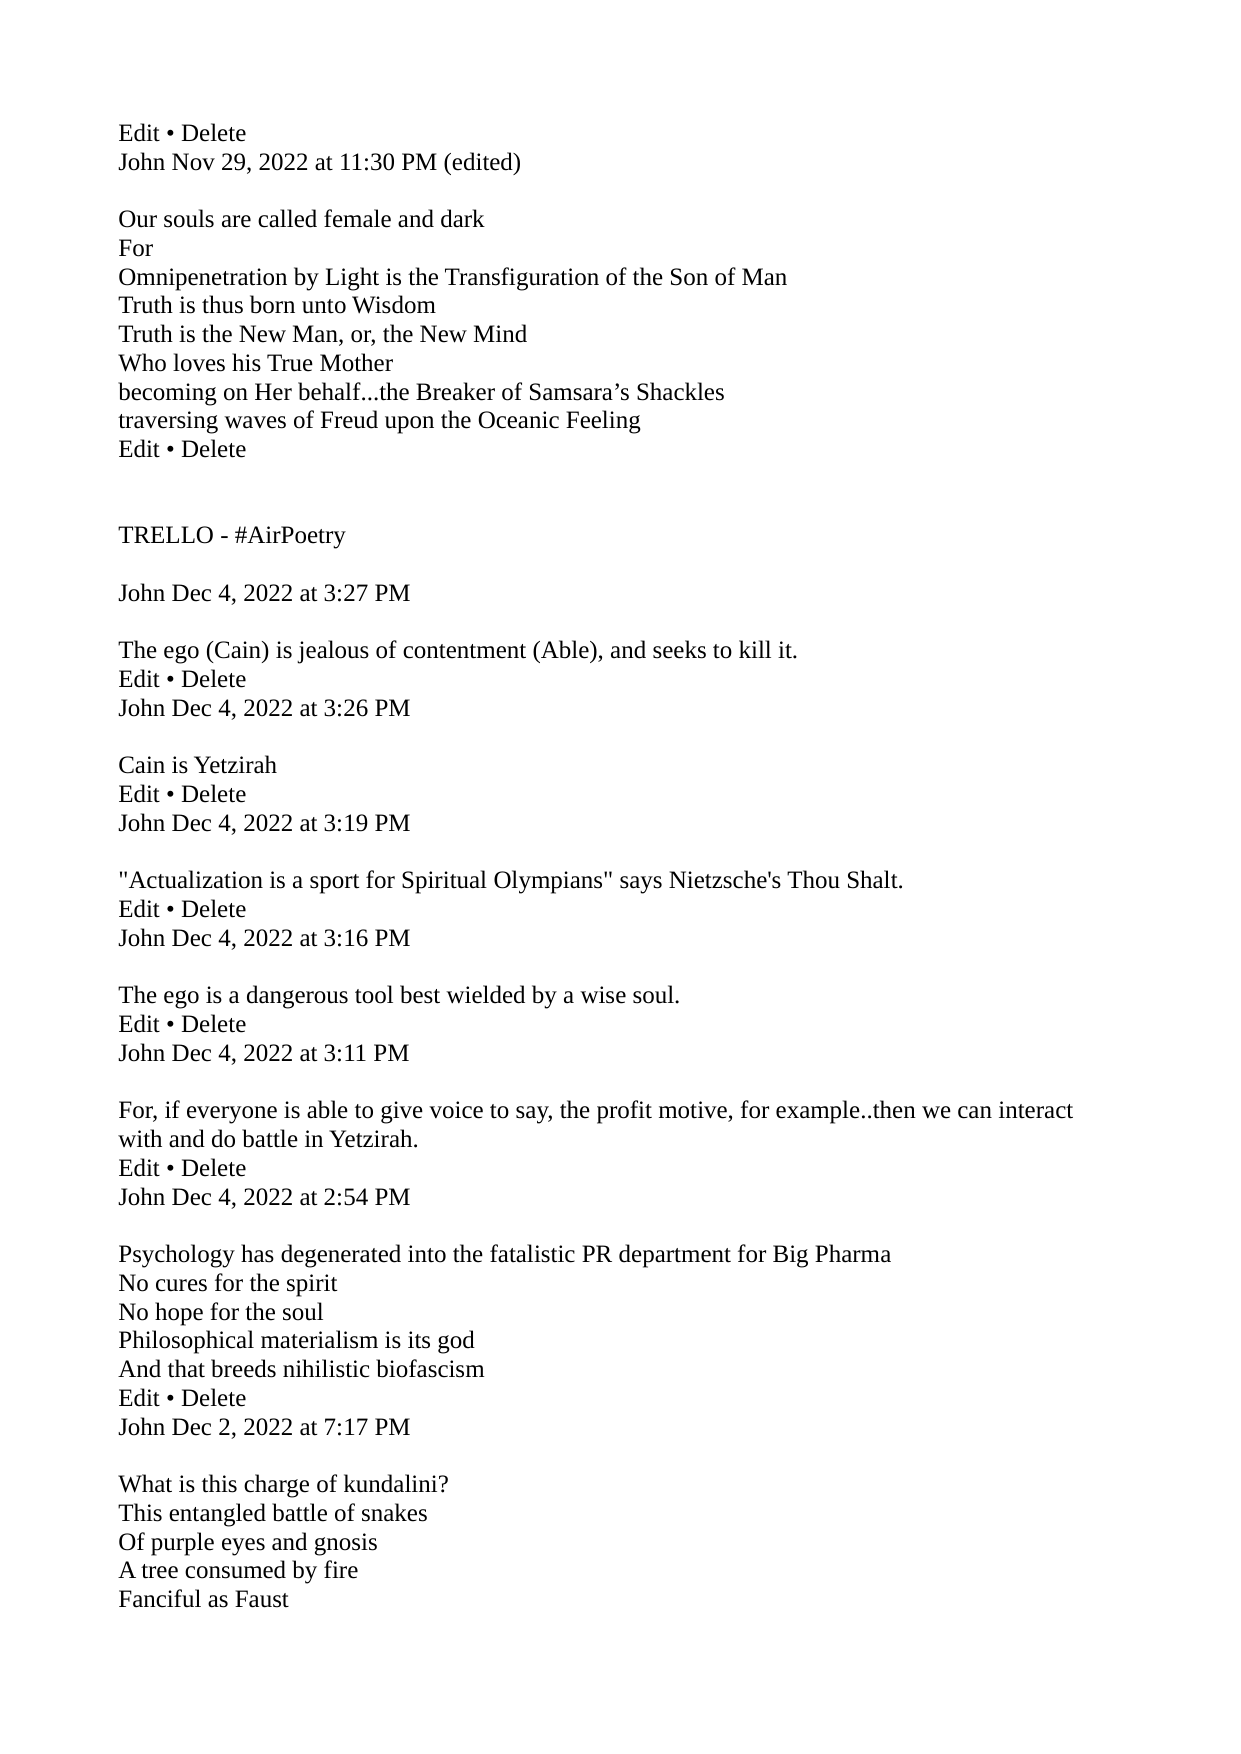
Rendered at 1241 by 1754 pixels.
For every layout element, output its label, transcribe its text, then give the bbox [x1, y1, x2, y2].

text Edit • Delete [118, 664, 1122, 693]
text And that breeds nihilistic biofascism [118, 1354, 1122, 1383]
text traversing waves of Freud upon the Oceanic Feeling [118, 406, 1122, 434]
text For, if everyone is able to give voice to say, the profit motive, for example..then we can interact with and do battle in Yetzirah. [118, 1096, 1122, 1153]
text Who loves his True Mother [118, 348, 1122, 377]
text John Dec 4, 2022 at 3:26 PM [118, 693, 1122, 722]
text Edit • Delete [118, 1009, 1122, 1038]
text John Dec 4, 2022 at 3:11 PM [118, 1038, 1122, 1067]
text Edit • Delete [118, 1153, 1122, 1182]
text Fanciful as Faust [118, 1584, 1122, 1613]
text No cures for the spirit [118, 1268, 1122, 1297]
text Cain is Yetzirah [118, 751, 1122, 779]
text No hope for the soul [118, 1297, 1122, 1326]
text Truth is thus born unto Wisdom [118, 291, 1122, 319]
text Edit • Delete [118, 1383, 1122, 1412]
text Psychology has degenerated into the fatalistic PR department for Big Pharma [118, 1239, 1122, 1268]
text John Dec 4, 2022 at 3:19 PM [118, 808, 1122, 837]
text This entangled battle of snakes [118, 1498, 1122, 1527]
text The ego is a dangerous tool best wielded by a wise soul. [118, 981, 1122, 1009]
text John Dec 2, 2022 at 7:17 PM [118, 1412, 1122, 1441]
text becoming on Her behalf...the Breaker of Samsara’s Shackles [118, 377, 1122, 406]
text For [118, 233, 1122, 262]
text Edit • Delete [118, 118, 1122, 147]
text Edit • Delete [118, 434, 1122, 463]
text John Dec 4, 2022 at 2:54 PM [118, 1182, 1122, 1211]
text Edit • Delete [118, 894, 1122, 923]
text What is this charge of kundalini? [118, 1469, 1122, 1498]
text John Dec 4, 2022 at 3:27 PM [118, 578, 1122, 607]
text Omnipenetration by Light is the Transfiguration of the Son of Man [118, 262, 1122, 291]
text Edit • Delete [118, 779, 1122, 808]
text Truth is the New Man, or, the New Mind [118, 319, 1122, 348]
text The ego (Cain) is jealous of contentment (Able), and seeks to kill it. [118, 636, 1122, 664]
text John Dec 4, 2022 at 3:16 PM [118, 923, 1122, 952]
text Of purple eyes and gnosis [118, 1527, 1122, 1556]
text Philosophical materialism is its god [118, 1326, 1122, 1354]
text TRELLO - #AirPoetry [118, 521, 1122, 549]
text John Nov 29, 2022 at 11:30 PM (edited) [118, 147, 1122, 176]
text A tree consumed by fire [118, 1556, 1122, 1584]
text Our souls are called female and dark [118, 204, 1122, 233]
text "Actualization is a sport for Spiritual Olympians" says Nietzsche's Thou Shalt. [118, 866, 1122, 894]
